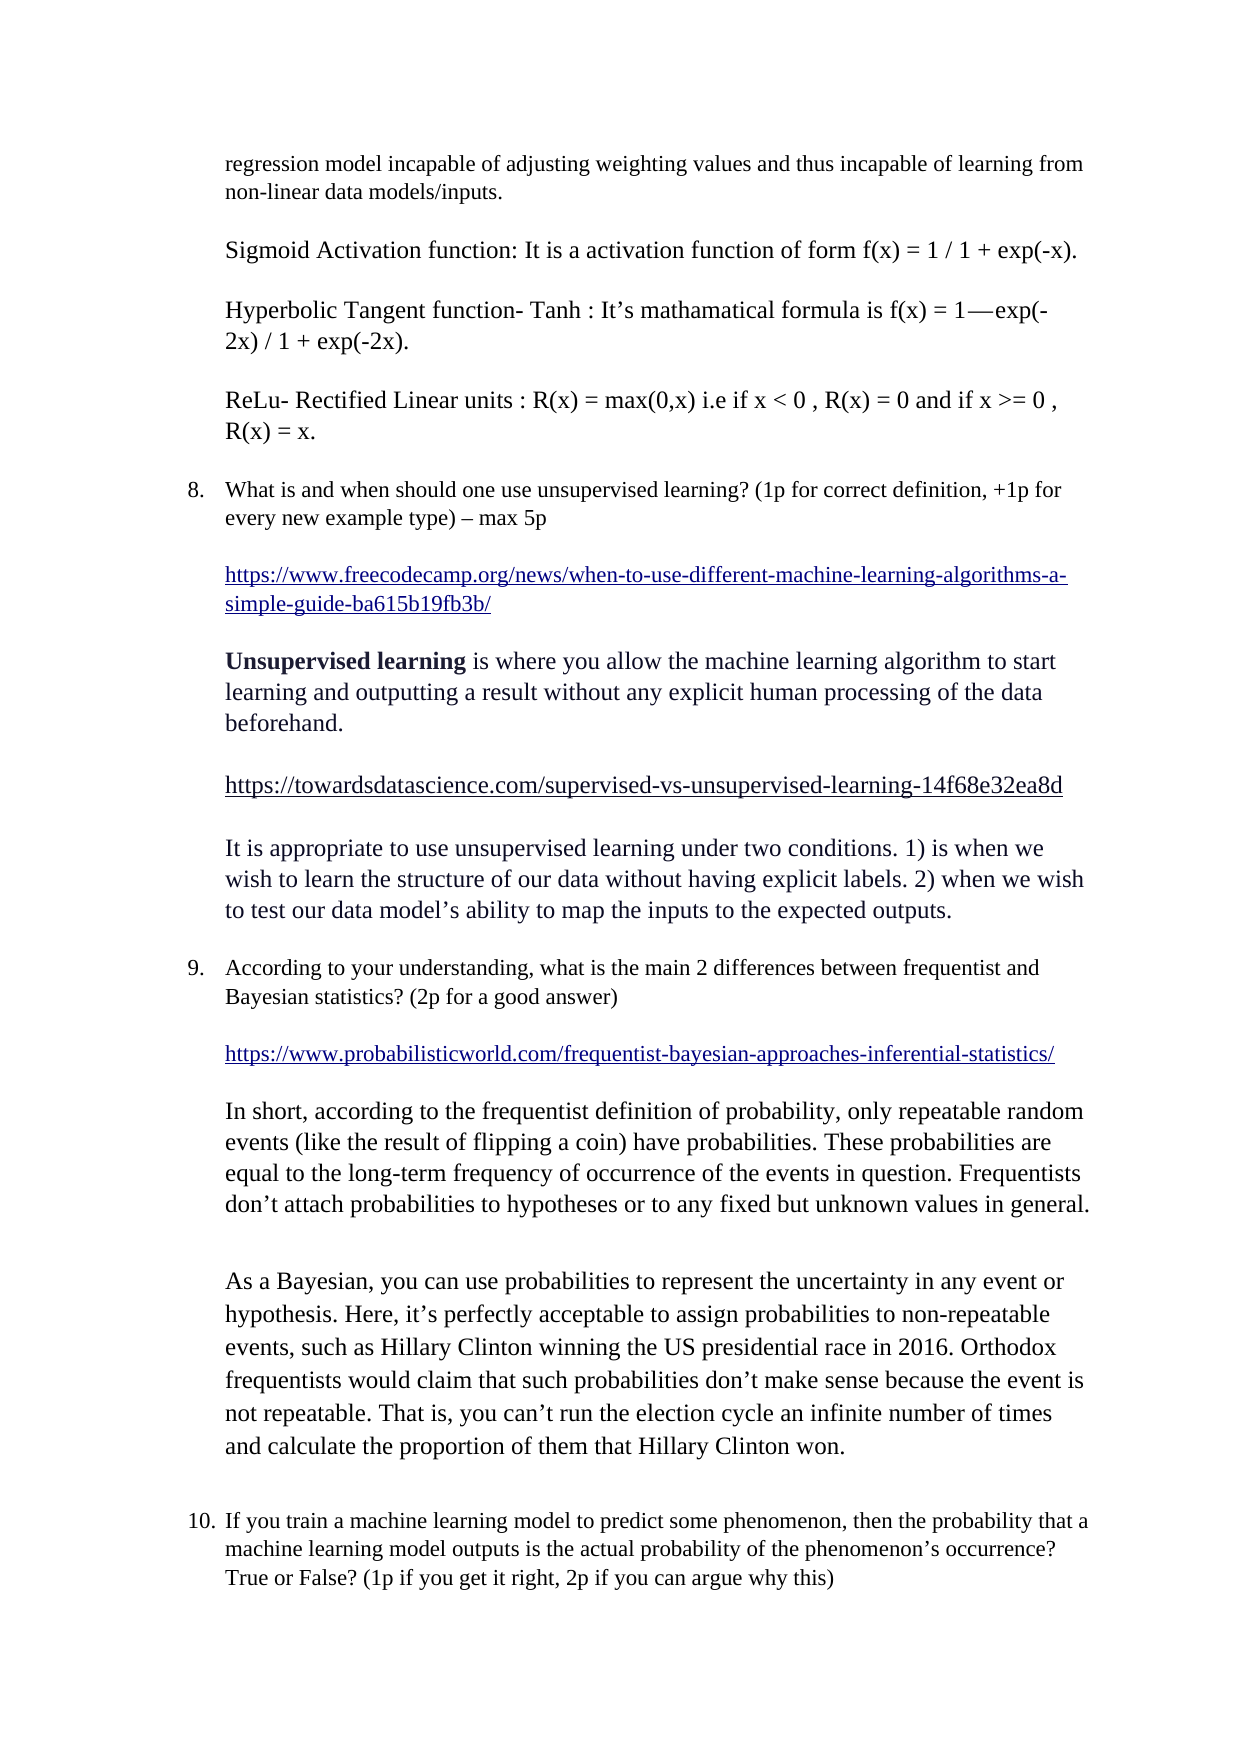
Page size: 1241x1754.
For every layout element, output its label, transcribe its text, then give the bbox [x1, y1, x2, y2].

list In short, according to the frequentist definition of probability, only repeatable random events (like the result of flipping a coin) have probabilities. These probabilities are equal to the long-term frequency of occurrence of the events in question. Frequentists don’t attach probabilities to hypotheses or to any fixed but unknown values in general. [225, 1096, 1090, 1218]
list If you train a machine learning model to predict some phenomenon, then the probability that a machine learning model outputs is the actual probability of the phenomenon’s occurrence? True or False? (1p if you get it right, 2p if you can argue why this) [187, 1507, 1090, 1590]
list regression model incapable of adjusting weighting values and thus incapable of learning from non-linear data models/inputs. [225, 150, 1090, 205]
list Hyperbolic Tangent function- Tanh : It’s mathamatical formula is f(x) = 1 — exp(-2x) / 1 + exp(-2x). [225, 295, 1090, 354]
text As a Bayesian, you can use probabilities to represent the uncertainty in any event or hypothesis. Here, it’s perfectly acceptable to assign probabilities to non-repeatable events, such as Hillary Clinton winning the US presidential race in 2016. Orthodox frequentists would claim that such probabilities don’t make sense because the event is not repeatable. That is, you can’t run the election cycle an infinite number of times and calculate the proportion of them that Hillary Clinton won. [225, 1266, 1090, 1459]
list Unsupervised learning is where you allow the machine learning algorithm to start learning and outputting a result without any explicit human processing of the data beforehand. [225, 646, 1090, 737]
list Sigmoid Activation function: It is a activation function of form f(x) = 1 / 1 + exp(-x). [225, 235, 1090, 264]
list https://www.freecodecamp.org/news/when-to-use-different-machine-learning-algorithms-a-simple-guide-ba615b19fb3b/ [225, 561, 1090, 616]
list https://towardsdatascience.com/supervised-vs-unsupervised-learning-14f68e32ea8d [225, 771, 1090, 799]
list It is appropriate to use unsupervised learning under two conditions. 1) is when we wish to learn the structure of our data without having explicit labels. 2) when we wish to test our data model’s ability to map the inputs to the expected outputs. [225, 833, 1090, 923]
list According to your understanding, what is the main 2 differences between frequentist and Bayesian statistics? (2p for a good answer) [187, 954, 1090, 1009]
list ReLu- Rectified Linear units : R(x) = max(0,x) i.e if x < 0 , R(x) = 0 and if x >= 0 , R(x) = x. [225, 385, 1090, 445]
list https://www.probabilisticworld.com/frequentist-bayesian-approaches-inferential-statistics/ [225, 1039, 1090, 1066]
list What is and when should one use unsupervised learning? (1p for correct definition, +1p for every new example type) – max 5p [187, 476, 1090, 531]
